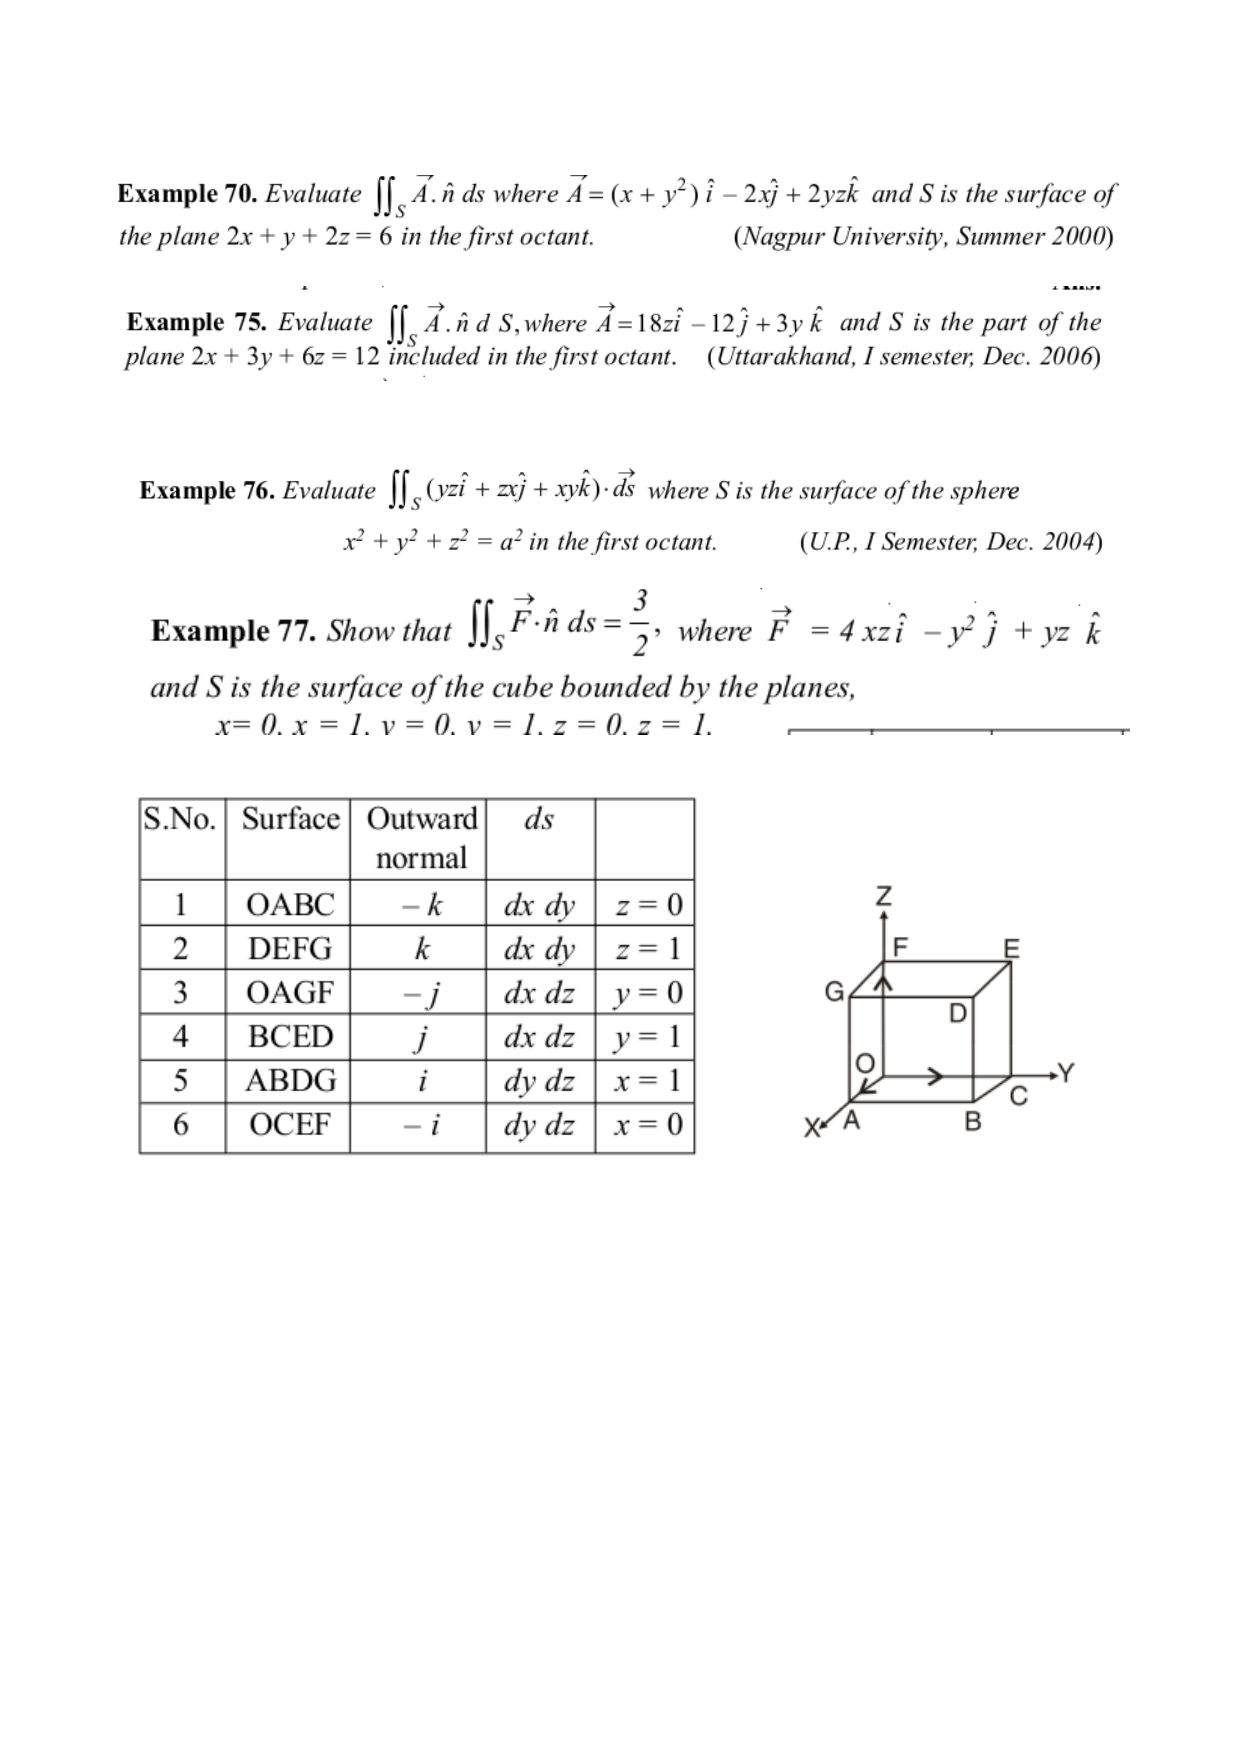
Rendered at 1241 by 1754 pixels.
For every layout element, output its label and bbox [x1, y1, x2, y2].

picture [126, 588, 1127, 735]
picture [118, 455, 1123, 555]
picture [123, 780, 711, 1179]
picture [110, 286, 1115, 381]
picture [118, 175, 1123, 255]
picture [790, 861, 1094, 1144]
